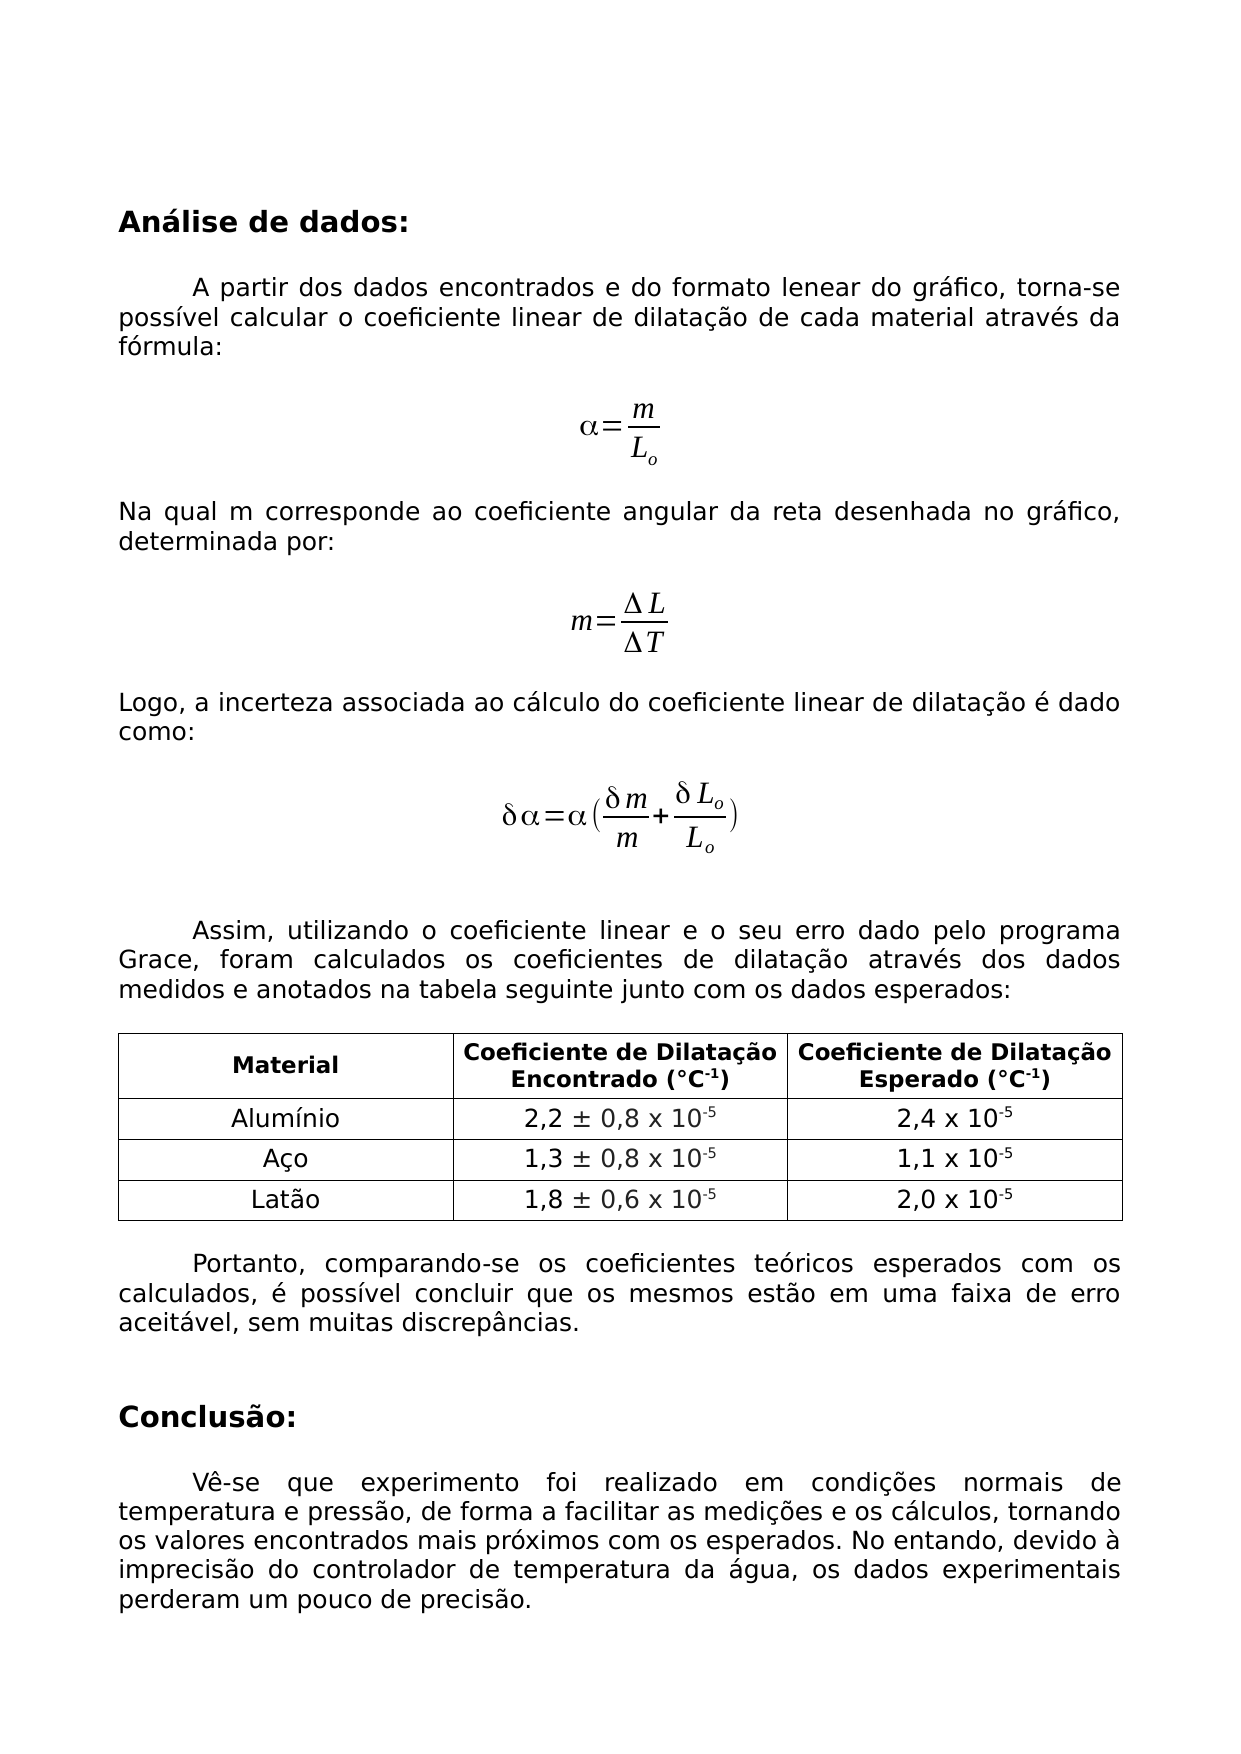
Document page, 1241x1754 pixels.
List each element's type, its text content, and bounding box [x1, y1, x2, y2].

text Conclusão: [118, 1400, 1122, 1434]
text Vê-se que experimento foi realizado em condições normais de temperatura e pressão, de forma a facilitar as medições e os cálculos, tornando os valores encontrados mais próximos com os esperados. No entando, devido à imprecisão do controlador de temperatura da água, os dados experimentais perderam um pouco de precisão. [118, 1468, 1122, 1614]
table_header Coeficiente de Dilatação Encontrado (°C-1) [454, 1034, 787, 1098]
text Análise de dados: [118, 206, 1122, 239]
table_cell 2,0 x 10-5 [788, 1181, 1122, 1220]
text Na qual m corresponde ao coeficiente angular da reta desenhada no gráfico, determinada por: [118, 498, 1122, 556]
text Logo, a incerteza associada ao cálculo do coeficiente linear de dilatação é dado como: [118, 688, 1122, 746]
text Portanto, comparando-se os coeficientes teóricos esperados com os calculados, é possível concluir que os mesmos estão em uma faixa de erro aceitável, sem muitas discrepâncias. [118, 1249, 1122, 1337]
text A partir dos dados encontrados e do formato lenear do gráfico, torna-se possível calcular o coeficiente linear de dilatação de cada material através da fórmula: [118, 273, 1122, 361]
table_cell 1,8 ± 0,6 x 10-5 [454, 1181, 787, 1220]
table_cell Aço [119, 1140, 453, 1179]
table_header Coeficiente de Dilatação Esperado (°C-1) [788, 1034, 1122, 1098]
table_cell Alumínio [119, 1099, 453, 1139]
table_cell 2,2 ± 0,8 x 10-5 [454, 1099, 787, 1139]
table_cell 1,3 ± 0,8 x 10-5 [454, 1140, 787, 1179]
table_cell Latão [119, 1181, 453, 1220]
table_cell 1,1 x 10-5 [788, 1140, 1122, 1179]
table_header Material [119, 1034, 453, 1098]
table_cell 2,4 x 10-5 [788, 1099, 1122, 1139]
text Assim, utilizando o coeficiente linear e o seu erro dado pelo programa Grace, foram calculados os coeficientes de dilatação através dos dados medidos e anotados na tabela seguinte junto com os dados esperados: [118, 917, 1122, 1004]
